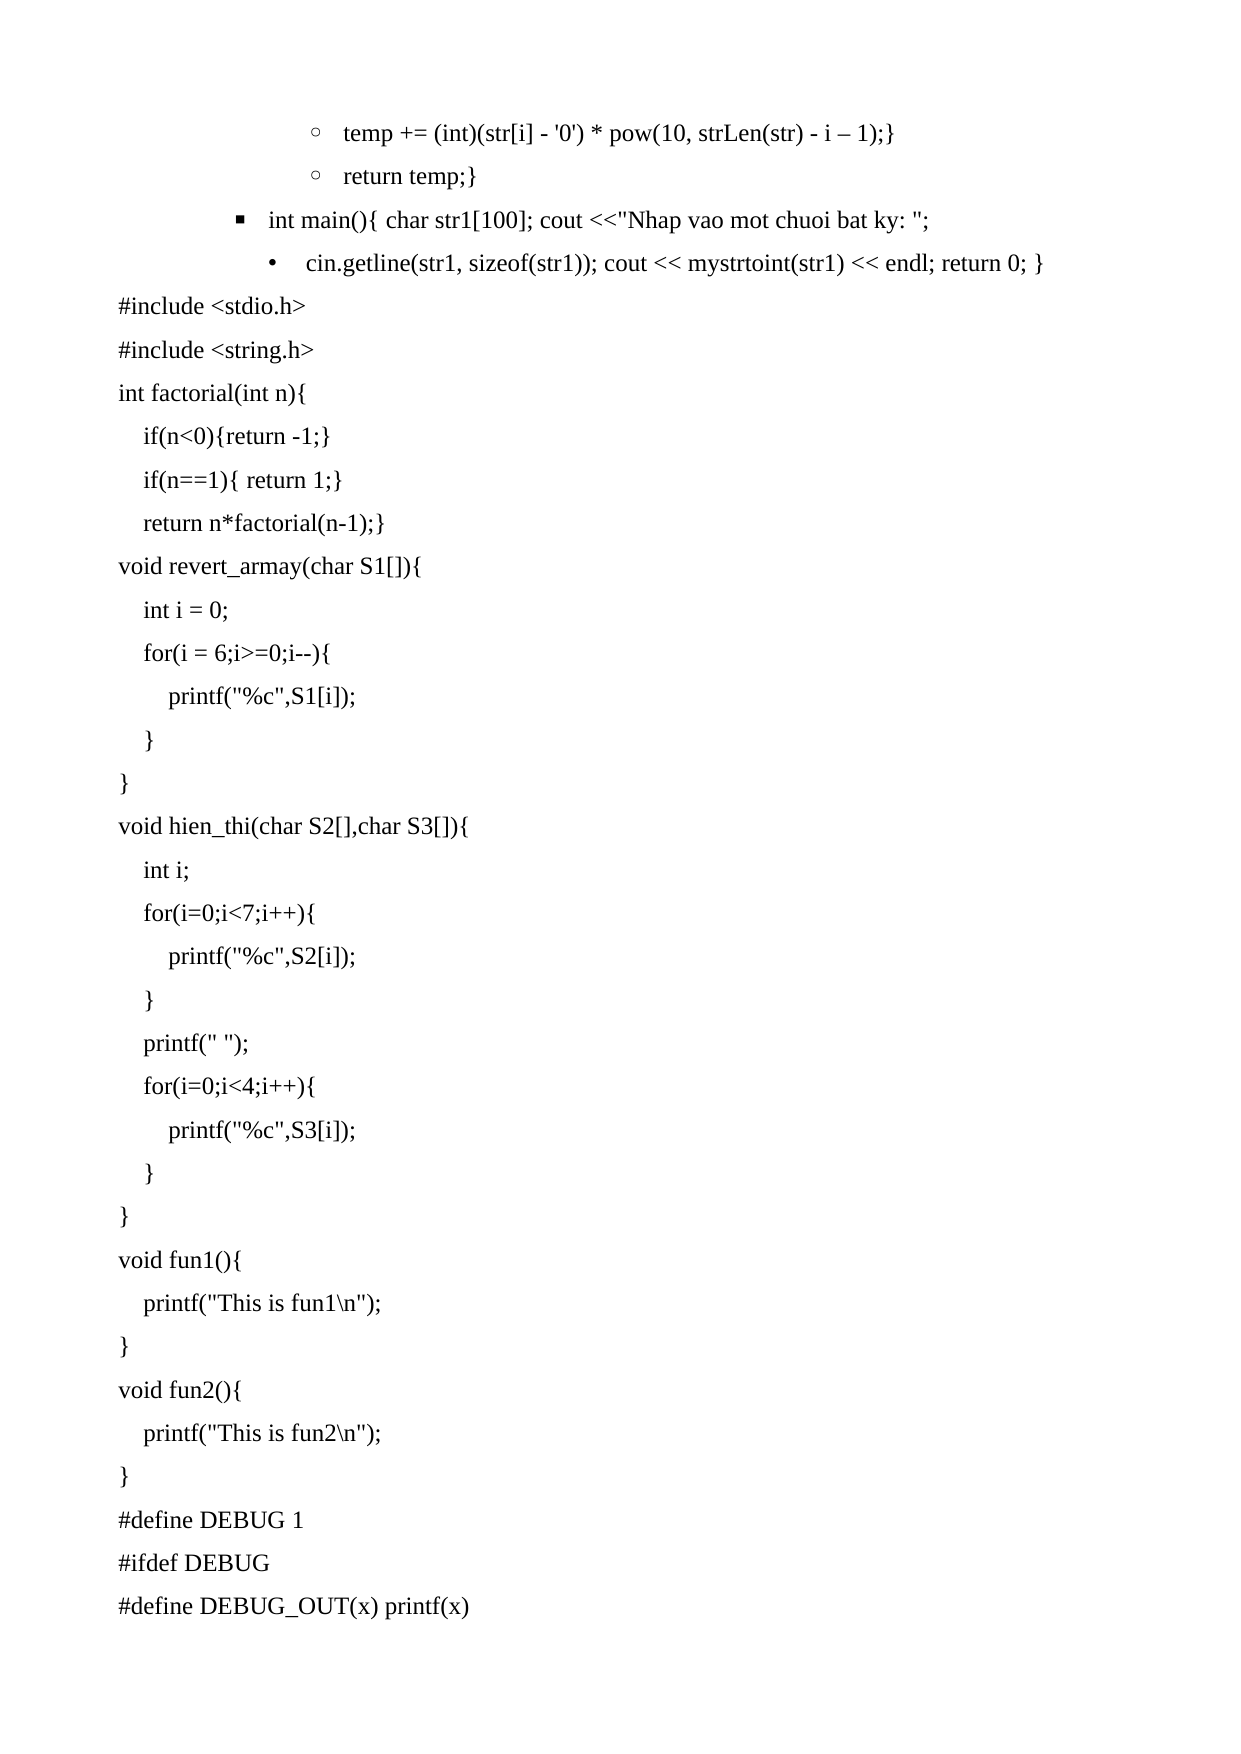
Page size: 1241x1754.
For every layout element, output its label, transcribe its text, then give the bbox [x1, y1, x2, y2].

text void fun2(){ [118, 1375, 1122, 1403]
text void fun1(){ [118, 1245, 1122, 1273]
text void hien_thi(char S2[],char S3[]){ [118, 811, 1122, 840]
text } [118, 1201, 1122, 1230]
text for(i=0;i<4;i++){ [118, 1071, 1122, 1100]
text printf("This is fun1\n"); [118, 1288, 1122, 1317]
text if(n==1){ return 1;} [118, 465, 1122, 493]
text #include <stdio.h> [118, 291, 1122, 320]
text printf("%c",S1[i]); [118, 681, 1122, 710]
list cin.getline(str1, sizeof(str1)); cout << mystrtoint(str1) << endl; return 0; } [268, 248, 1122, 277]
text #define DEBUG 1 [118, 1505, 1122, 1533]
text #define DEBUG_OUT(x) printf(x) [118, 1591, 1122, 1620]
text for(i = 6;i>=0;i--){ [118, 638, 1122, 667]
text int i = 0; [118, 595, 1122, 623]
text } [118, 1331, 1122, 1360]
text if(n<0){return -1;} [118, 421, 1122, 450]
text } [118, 1461, 1122, 1490]
text int factorial(int n){ [118, 378, 1122, 407]
text int i; [118, 855, 1122, 883]
text #include <string.h> [118, 335, 1122, 363]
text } [118, 1158, 1122, 1187]
text printf("This is fun2\n"); [118, 1418, 1122, 1447]
text } [118, 725, 1122, 753]
text void revert_armay(char S1[]){ [118, 551, 1122, 580]
text } [118, 768, 1122, 797]
text return n*factorial(n-1);} [118, 508, 1122, 537]
text } [118, 985, 1122, 1013]
text #ifdef DEBUG [118, 1548, 1122, 1577]
list return temp;} [306, 161, 1122, 190]
text printf(" "); [118, 1028, 1122, 1057]
text printf("%c",S3[i]); [118, 1115, 1122, 1143]
text for(i=0;i<7;i++){ [118, 898, 1122, 927]
text printf("%c",S2[i]); [118, 941, 1122, 970]
list temp += (int)(str[i] - '0') * pow(10, strLen(str) - i – 1);} [306, 118, 1122, 147]
list int main(){ char str1[100]; cout <<"Nhap vao mot chuoi bat ky: "; [231, 205, 1122, 233]
